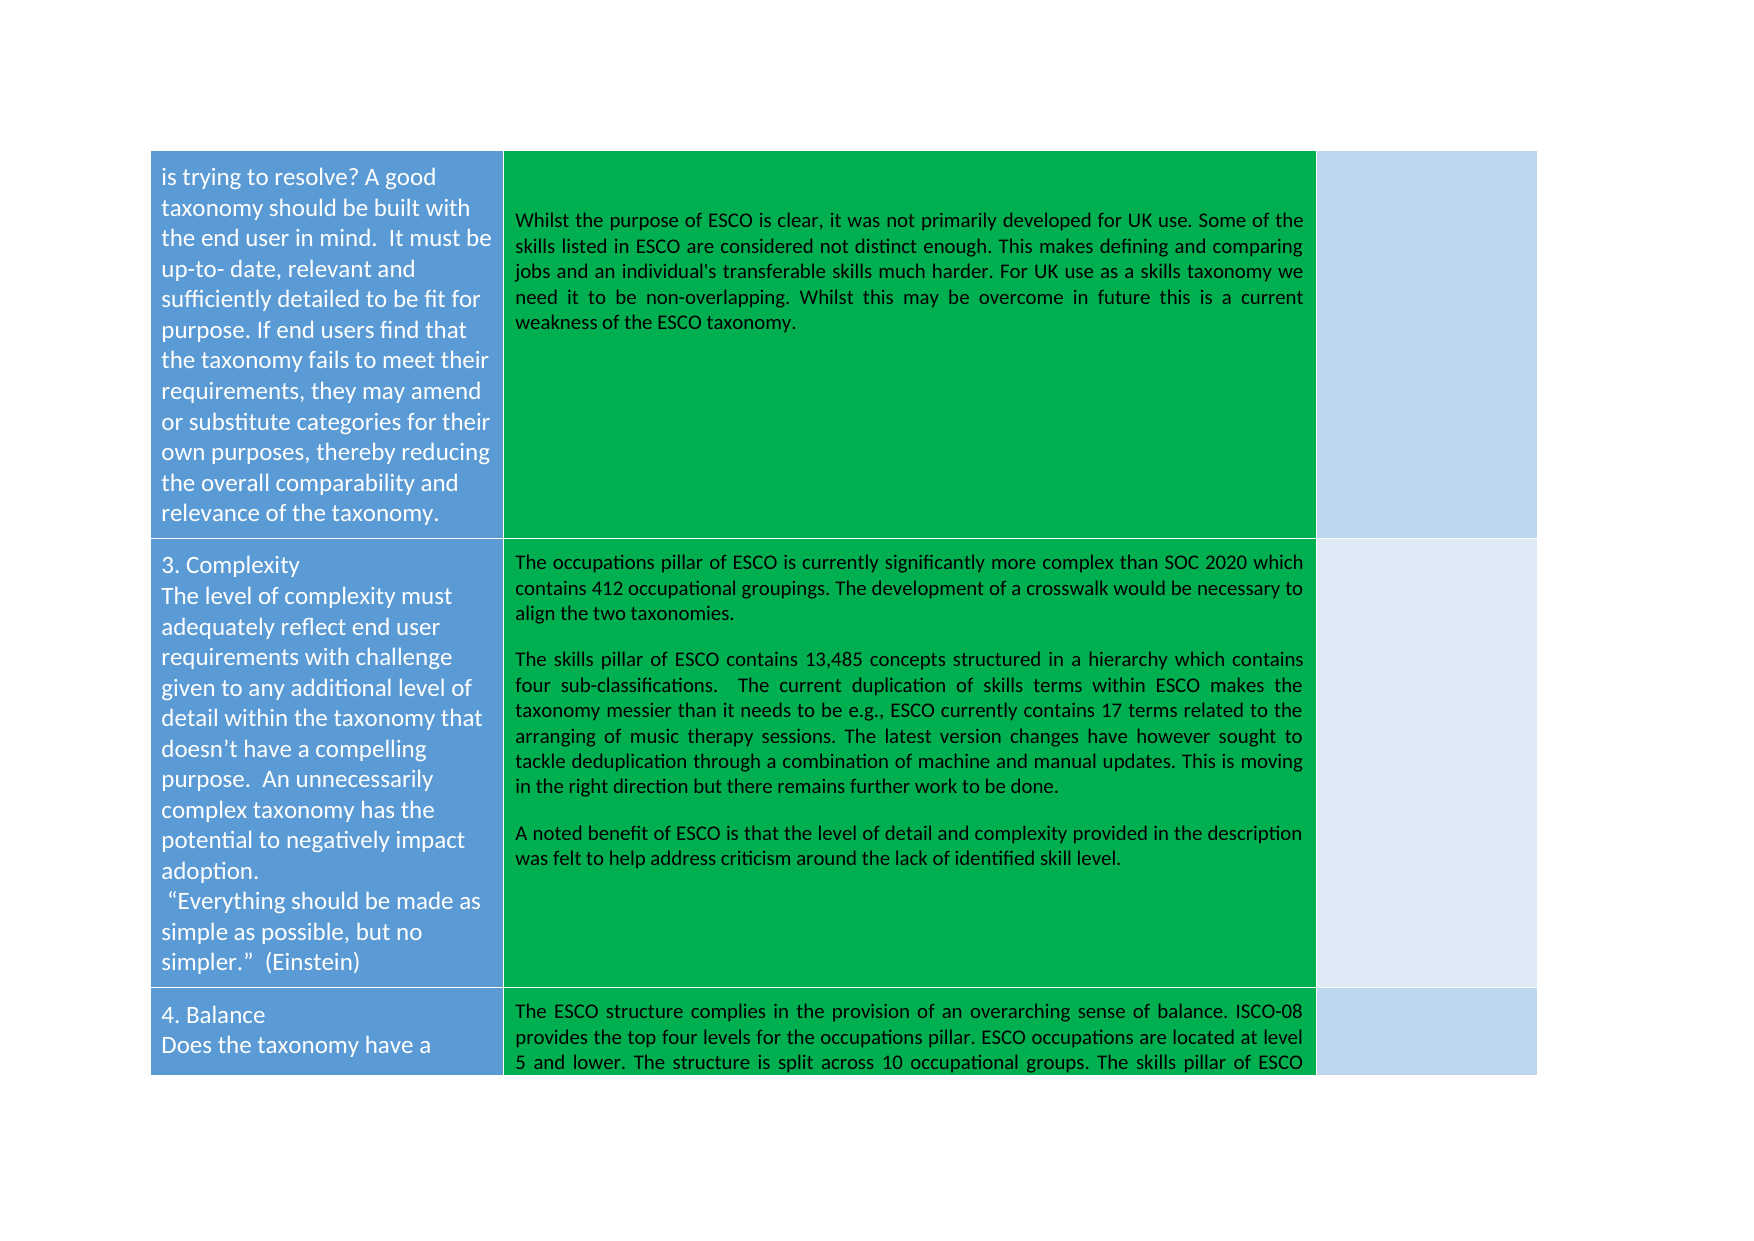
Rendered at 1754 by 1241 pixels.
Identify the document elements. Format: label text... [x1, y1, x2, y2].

table_cell 3. Complexity The level of complexity must adequately reflect end user requirements with challenge given to any additional level of detail within the taxonomy that doesn’t have a compelling purpose. An unnecessarily complex taxonomy has the potential to negatively impact adoption. “Everything should be made as simple as possible, but no simpler.” (Einstein) [151, 539, 503, 987]
table_cell [1317, 151, 1537, 538]
table_cell Whilst the purpose of ESCO is clear, it was not primarily developed for UK use. Some of the skills listed in ESCO are considered not distinct enough. This makes defining and comparing jobs and an individual's transferable skills much harder. For UK use as a skills taxonomy we need it to be non-overlapping. Whilst this may be overcome in future this is a current weakness of the ESCO taxonomy. [504, 151, 1316, 538]
table_cell [1317, 988, 1537, 1075]
table_cell 4. Balance Does the taxonomy have a [151, 988, 503, 1075]
table_cell The occupations pillar of ESCO is currently significantly more complex than SOC 2020 which contains 412 occupational groupings. The development of a crosswalk would be necessary to align the two taxonomies. The skills pillar of ESCO contains 13,485 concepts structured in a hierarchy which contains four sub-classifications. The current duplication of skills terms within ESCO makes the taxonomy messier than it needs to be e.g., ESCO currently contains 17 terms related to the arranging of music therapy sessions. The latest version changes have however sought to tackle deduplication through a combination of machine and manual updates. This is moving in the right direction but there remains further work to be done. A noted benefit of ESCO is that the level of detail and complexity provided in the description was felt to help address criticism around the lack of identified skill level. [504, 539, 1316, 987]
table_cell The ESCO structure complies in the provision of an overarching sense of balance. ISCO-08 provides the top four levels for the occupations pillar. ESCO occupations are located at level 5 and lower. The structure is split across 10 occupational groups. The skills pillar of ESCO [504, 988, 1316, 1075]
table_cell [1317, 539, 1537, 987]
table_cell is trying to resolve? A good taxonomy should be built with the end user in mind. It must be up-to- date, relevant and sufficiently detailed to be fit for purpose. If end users find that the taxonomy fails to meet their requirements, they may amend or substitute categories for their own purposes, thereby reducing the overall comparability and relevance of the taxonomy. [151, 151, 503, 538]
